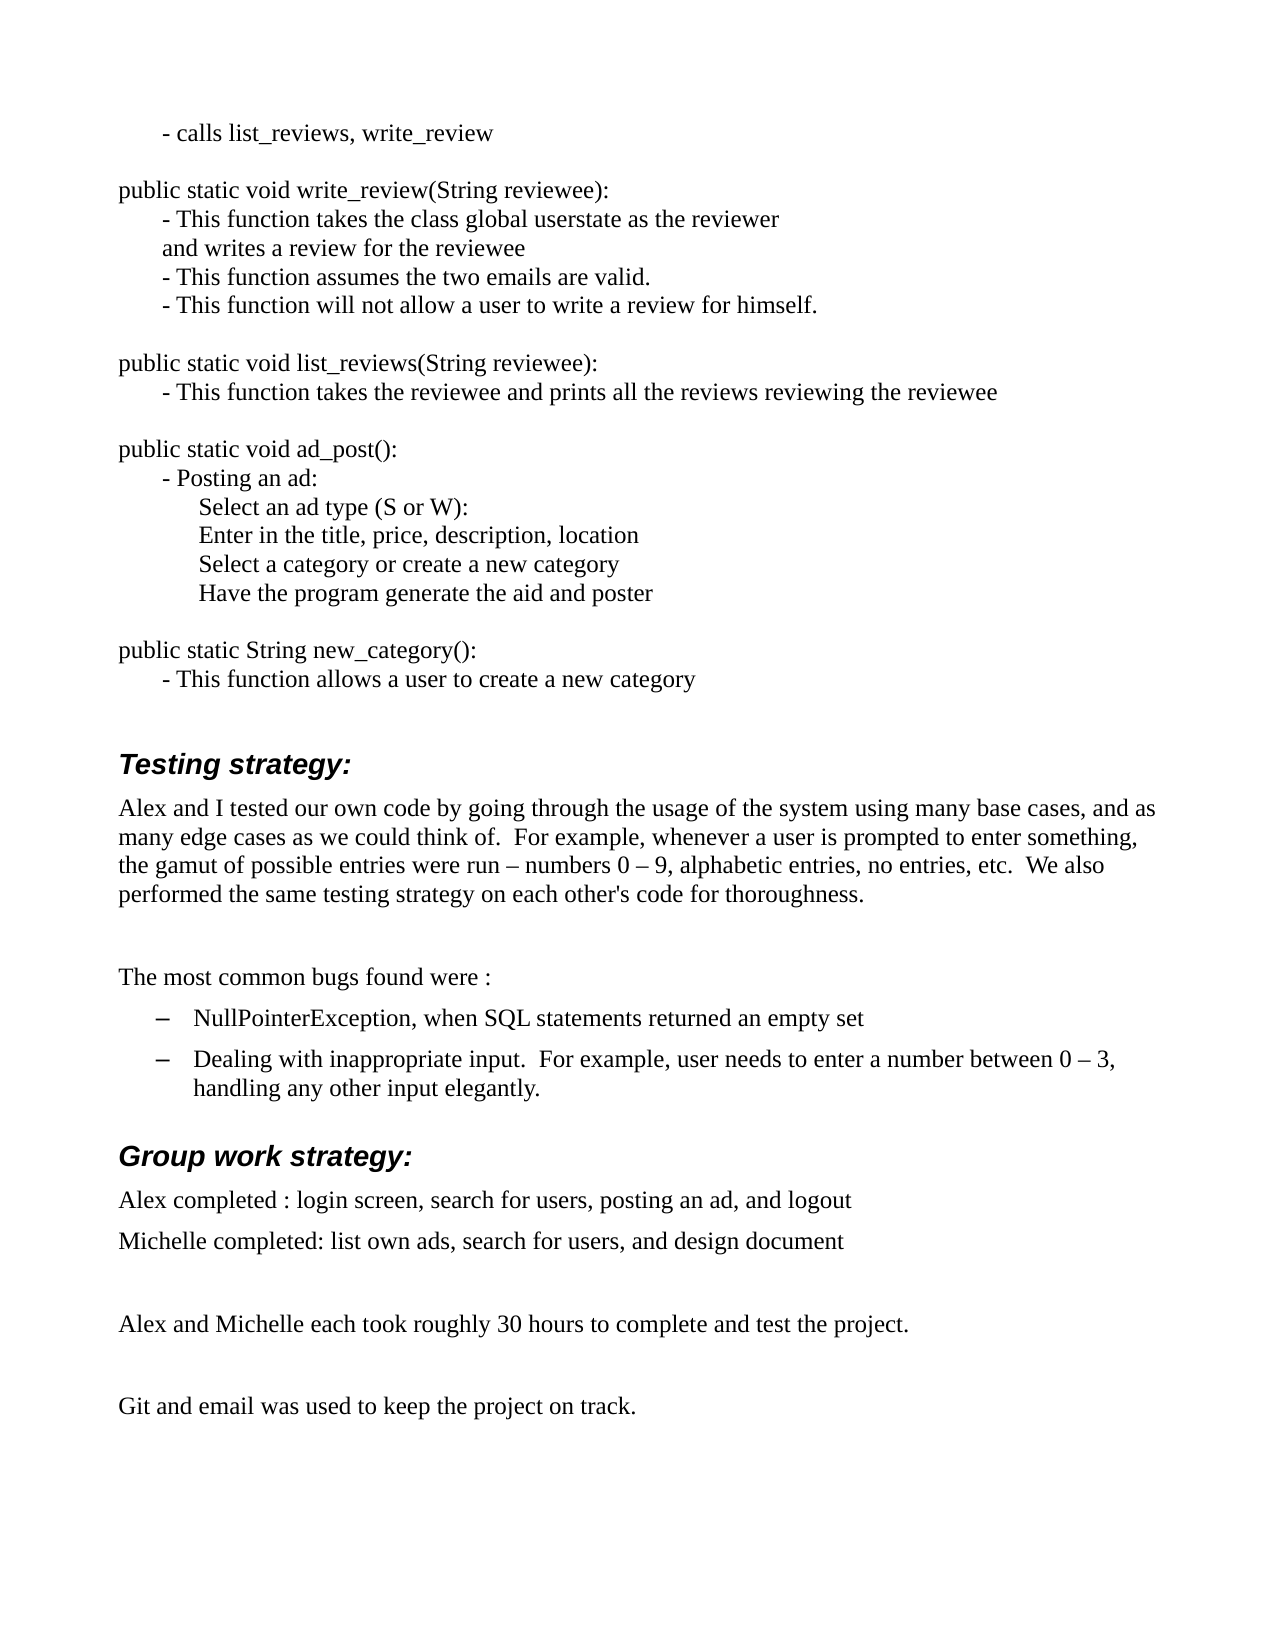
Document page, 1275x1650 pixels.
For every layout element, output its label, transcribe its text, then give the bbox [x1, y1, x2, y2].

text public static String new_category(): [118, 636, 1157, 664]
text Have the program generate the aid and poster [118, 578, 1157, 607]
text public static void ad_post(): [118, 434, 1157, 463]
text Git and email was used to keep the project on track. [118, 1391, 1157, 1420]
text Michelle completed: list own ads, search for users, and design document [118, 1226, 1157, 1255]
text public static void write_review(String reviewee): [118, 176, 1157, 204]
text Alex and Michelle each took roughly 30 hours to complete and test the project. [118, 1309, 1157, 1338]
text The most common bugs found were : [118, 962, 1157, 990]
text - calls list_reviews, write_review [118, 118, 1157, 147]
subtitle Group work strategy: [118, 1139, 1157, 1173]
text Enter in the title, price, description, location [118, 521, 1157, 549]
text Select an ad type (S or W): [118, 492, 1157, 521]
list NullPointerException, when SQL statements returned an empty set [156, 1003, 1157, 1032]
text - This function takes the class global userstate as the reviewer [118, 204, 1157, 233]
text - This function assumes the two emails are valid. [118, 262, 1157, 291]
text Alex and I tested our own code by going through the usage of the system using many base cases, and as many edge cases as we could think of. For example, whenever a user is prompted to enter something, the gamut of possible entries were run – numbers 0 – 9, alphabetic entries, no entries, etc. We also performed the same testing strategy on each other's code for thoroughness. [118, 793, 1157, 908]
text - This function takes the reviewee and prints all the reviews reviewing the reviewee [118, 377, 1157, 406]
subtitle Testing strategy: [118, 747, 1157, 780]
text - This function allows a user to create a new category [118, 664, 1157, 693]
text - Posting an ad: [118, 463, 1157, 492]
text public static void list_reviews(String reviewee): [118, 348, 1157, 377]
text - This function will not allow a user to write a review for himself. [118, 291, 1157, 319]
text and writes a review for the reviewee [118, 233, 1157, 262]
text Alex completed : login screen, search for users, posting an ad, and logout [118, 1185, 1157, 1214]
list Dealing with inappropriate input. For example, user needs to enter a number between 0 – 3, handling any other input elegantly. [156, 1044, 1157, 1102]
text Select a category or create a new category [118, 549, 1157, 578]
